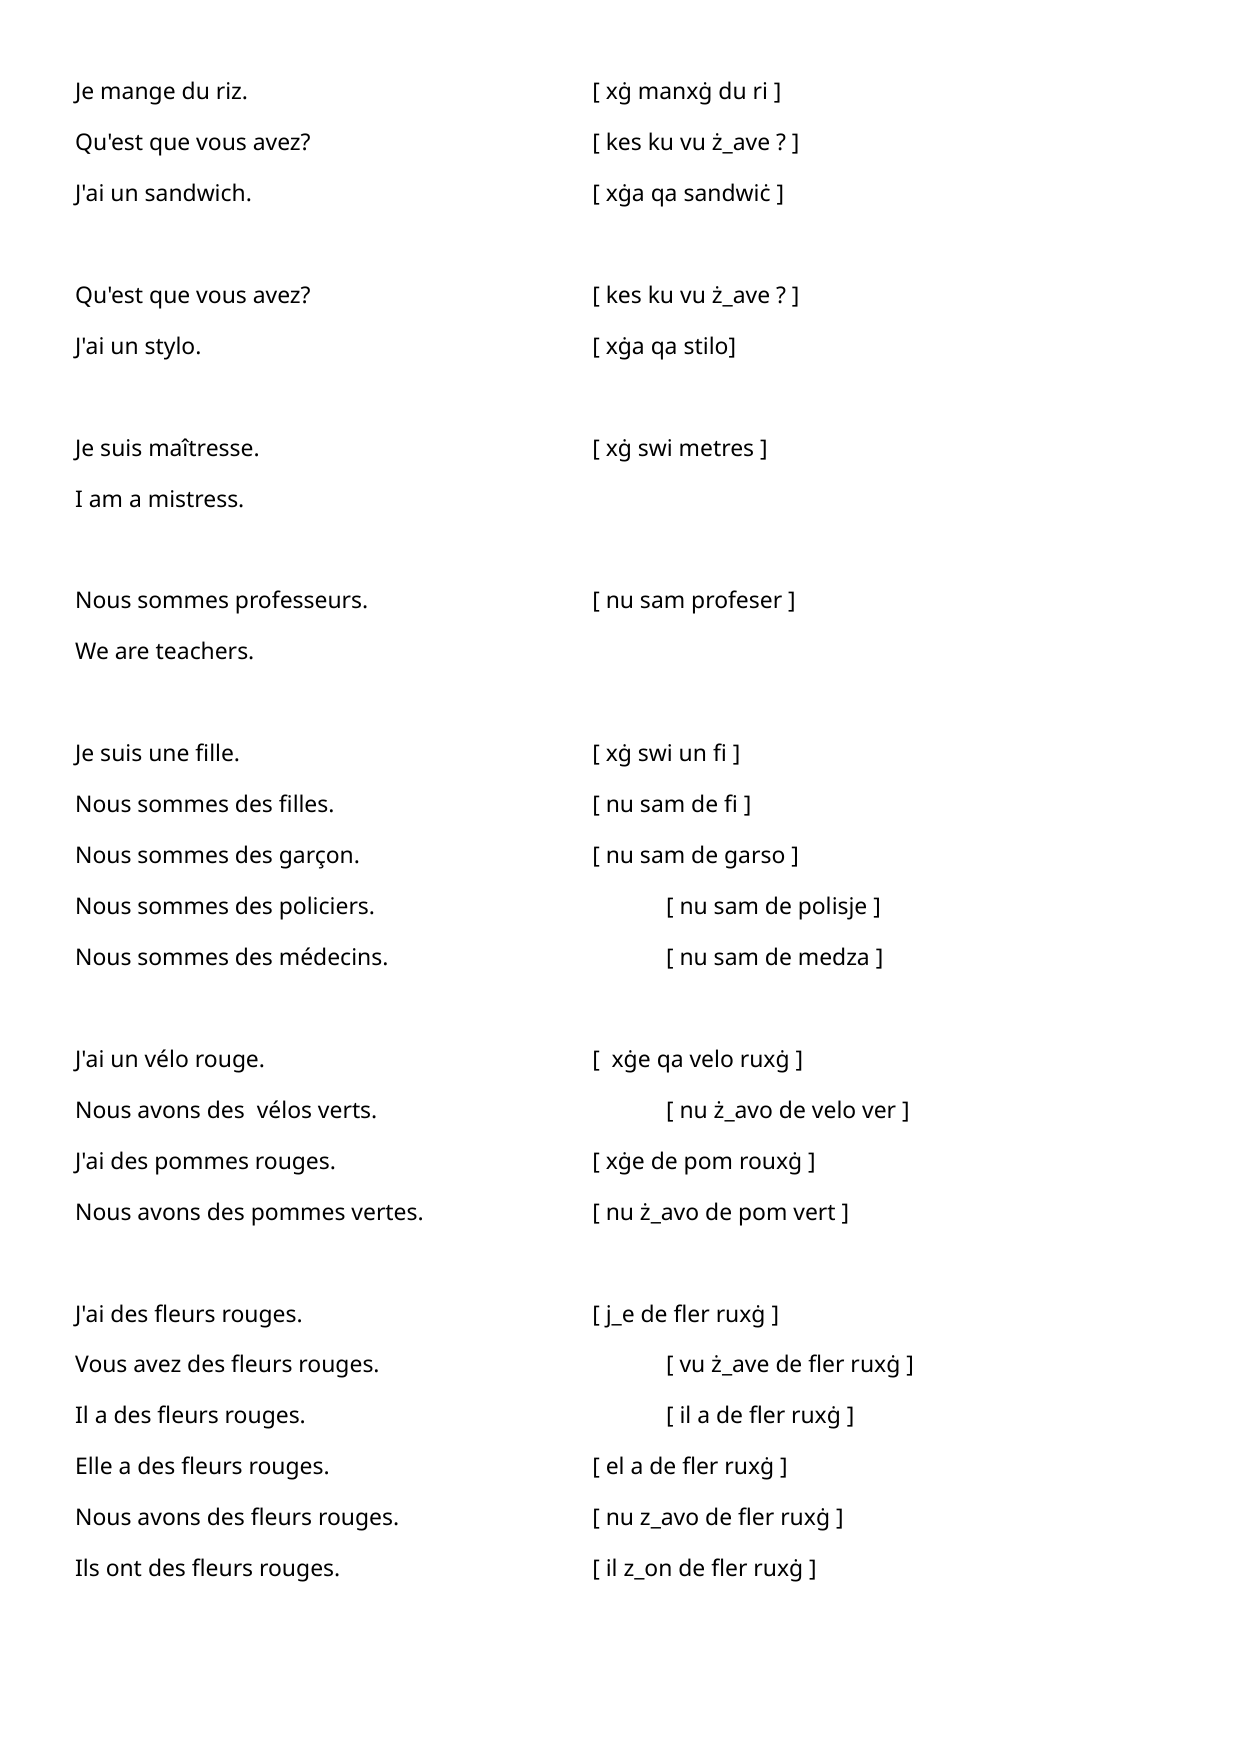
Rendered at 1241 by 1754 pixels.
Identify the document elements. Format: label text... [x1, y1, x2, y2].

text I am a mistress. [75, 482, 1165, 514]
text Nous sommes des policiers. [ nu sam de polisje ] [75, 890, 1165, 921]
text Je mange du riz. [ xġ manxġ du ri ] [75, 75, 1165, 106]
text Nous sommes professeurs. [ nu sam profeser ] [75, 584, 1165, 616]
text Nous avons des fleurs rouges. [ nu z_avo de fler ruxġ ] [75, 1501, 1165, 1532]
text Vous avez des fleurs rouges. [ vu ż_ave de fler ruxġ ] [75, 1348, 1165, 1380]
text Ils ont des fleurs rouges. [ il z_on de fler ruxġ ] [75, 1552, 1165, 1583]
text Qu'est que vous avez? [ kes ku vu ż_ave ? ] [75, 126, 1165, 157]
text J'ai un vélo rouge. [ xġe qa velo ruxġ ] [75, 1043, 1165, 1074]
text Je suis une fille. [ xġ swi un fi ] [75, 737, 1165, 768]
text Nous sommes des filles. [ nu sam de fi ] [75, 788, 1165, 819]
text J'ai des fleurs rouges. [ j_e de fler ruxġ ] [75, 1297, 1165, 1329]
text Nous sommes des médecins. [ nu sam de medza ] [75, 941, 1165, 972]
text J'ai des pommes rouges. [ xġe de pom rouxġ ] [75, 1145, 1165, 1176]
text We are teachers. [75, 635, 1165, 667]
text J'ai un stylo. [ xġa qa stilo] [75, 330, 1165, 361]
text Elle a des fleurs rouges. [ el a de fler ruxġ ] [75, 1450, 1165, 1482]
text Nous avons des vélos verts. [ nu ż_avo de velo ver ] [75, 1094, 1165, 1125]
text Nous sommes des garçon. [ nu sam de garso ] [75, 839, 1165, 870]
text Nous avons des pommes vertes. [ nu ż_avo de pom vert ] [75, 1196, 1165, 1227]
text Qu'est que vous avez? [ kes ku vu ż_ave ? ] [75, 279, 1165, 310]
text Je suis maîtresse. [ xġ swi metres ] [75, 432, 1165, 463]
text J'ai un sandwich. [ xġa qa sandwiċ ] [75, 177, 1165, 208]
text Il a des fleurs rouges. [ il a de fler ruxġ ] [75, 1399, 1165, 1431]
